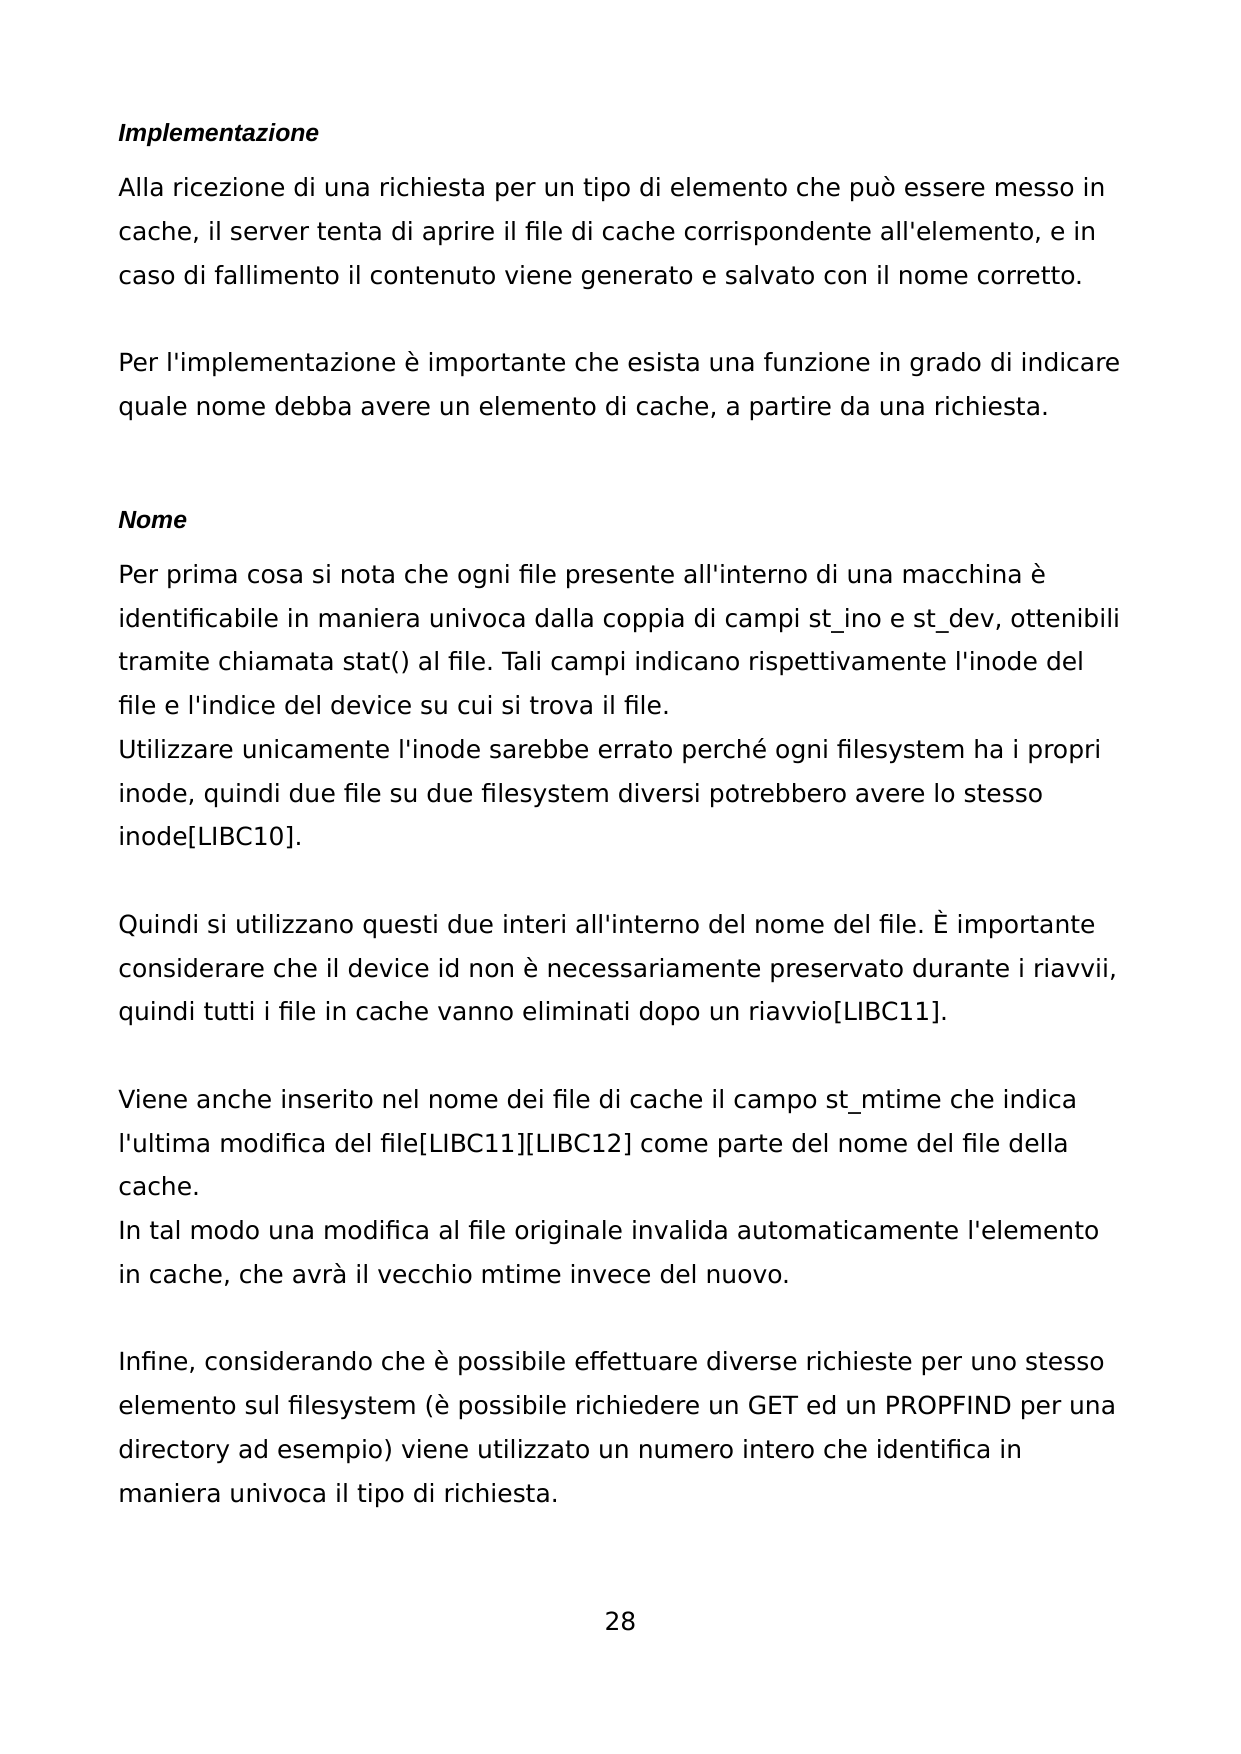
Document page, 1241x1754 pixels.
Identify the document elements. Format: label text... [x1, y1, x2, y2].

subtitle Nome [118, 505, 1122, 533]
text Per prima cosa si nota che ogni file presente all'interno di una macchina è identificabile in maniera univoca dalla coppia di campi st_ino e st_dev, ottenibili tramite chiamata stat() al file. Tali campi indicano rispettivamente l'inode del file e l'indice del device su cui si trova il file. [118, 560, 1122, 720]
text Alla ricezione di una richiesta per un tipo di elemento che può essere messo in cache, il server tenta di aprire il file di cache corrispondente all'elemento, e in caso di fallimento il contenuto viene generato e salvato con il nome corretto. [118, 173, 1122, 290]
text Quindi si utilizzano questi due interi all'interno del nome del file. È importante considerare che il device id non è necessariamente preservato durante i riavvii, quindi tutti i file in cache vanno eliminati dopo un riavvio[LIBC11]. [118, 910, 1122, 1027]
subtitle Implementazione [118, 118, 1122, 147]
text Infine, considerando che è possibile effettuare diverse richieste per uno stesso elemento sul filesystem (è possibile richiedere un GET ed un PROPFIND per una directory ad esempio) viene utilizzato un numero intero che identifica in maniera univoca il tipo di richiesta. [118, 1347, 1122, 1508]
text Utilizzare unicamente l'inode sarebbe errato perché ogni filesystem ha i propri inode, quindi due file su due filesystem diversi potrebbero avere lo stesso inode[LIBC10]. [118, 735, 1122, 852]
text In tal modo una modifica al file originale invalida automaticamente l'elemento in cache, che avrà il vecchio mtime invece del nuovo. [118, 1216, 1122, 1289]
text Per l'implementazione è importante che esista una funzione in grado di indicare quale nome debba avere un elemento di cache, a partire da una richiesta. [118, 348, 1122, 421]
text Viene anche inserito nel nome dei file di cache il campo st_mtime che indica l'ultima modifica del file[LIBC11][LIBC12] come parte del nome del file della cache. [118, 1085, 1122, 1202]
